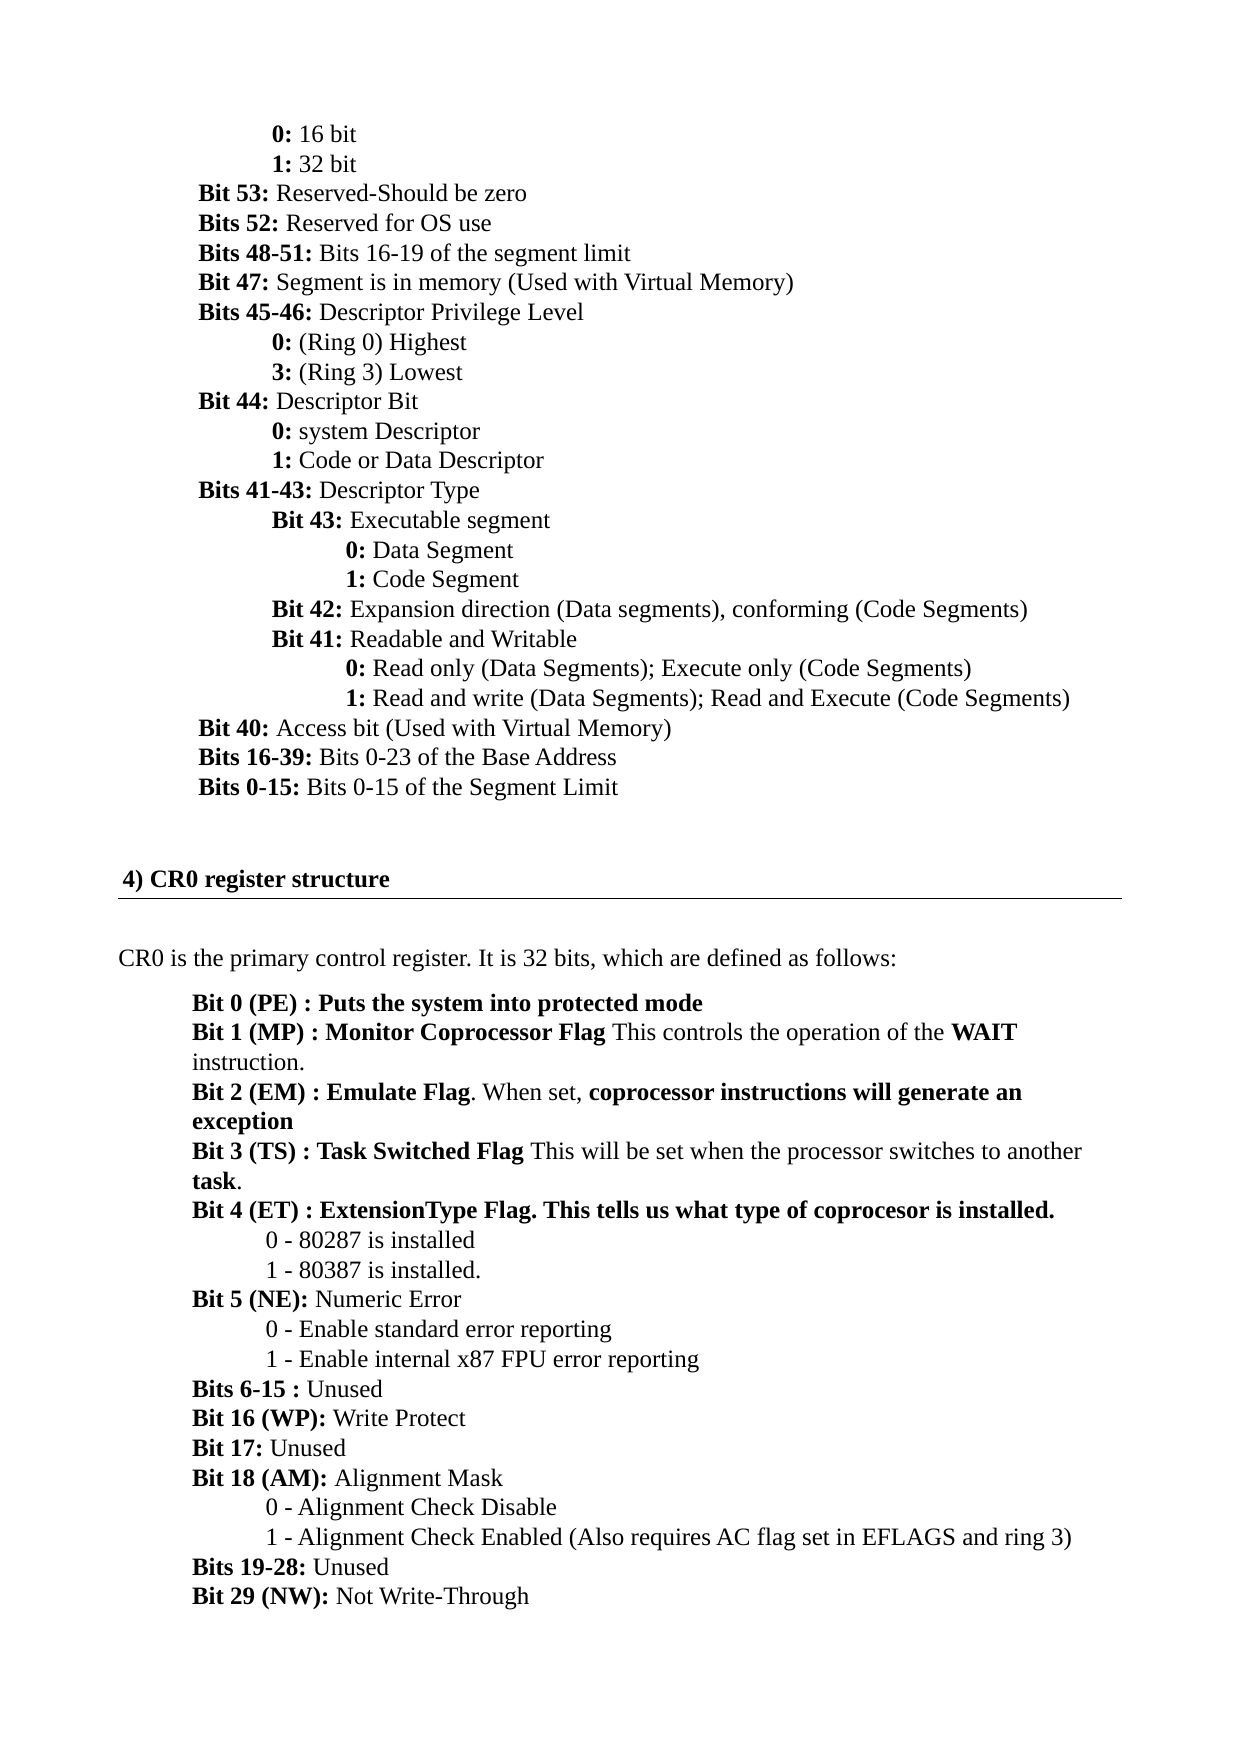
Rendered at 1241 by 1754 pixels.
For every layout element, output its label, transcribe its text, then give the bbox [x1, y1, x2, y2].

list 0: 16 bit [118, 118, 1122, 148]
list Bit 47: Segment is in memory (Used with Virtual Memory) [118, 267, 1122, 296]
list Bit 40: Access bit (Used with Virtual Memory) [118, 712, 1122, 742]
list Bit 3 (TS) : Task Switched Flag This will be set when the processor switches to another task. [118, 1135, 1122, 1194]
list Bits 41-43: Descriptor Type [118, 474, 1122, 504]
list Bit 29 (NW): Not Write-Through [118, 1581, 1122, 1610]
list 1: Code or Data Descriptor [118, 445, 1122, 474]
text 4) CR0 register structure [118, 860, 1122, 898]
list Bits 48-51: Bits 16-19 of the segment limit [118, 237, 1122, 267]
list Bit 0 (PE) : Puts the system into protected mode [118, 987, 1122, 1016]
list Bit 44: Descriptor Bit [118, 385, 1122, 415]
list Bits 19-28: Unused [118, 1551, 1122, 1581]
list Bit 41: Readable and Writable [118, 623, 1122, 652]
text CR0 is the primary control register. It is 32 bits, which are defined as follows: [118, 942, 1122, 972]
list Bit 17: Unused [118, 1432, 1122, 1462]
list 0 - 80287 is installed [118, 1224, 1122, 1254]
list 0: Read only (Data Segments); Execute only (Code Segments) [118, 652, 1122, 682]
list Bit 53: Reserved-Should be zero [118, 177, 1122, 207]
list 3: (Ring 3) Lowest [118, 356, 1122, 385]
list 0: Data Segment [118, 534, 1122, 563]
list 0 - Enable standard error reporting [118, 1313, 1122, 1343]
list 0 - Alignment Check Disable [118, 1491, 1122, 1521]
list Bit 16 (WP): Write Protect [118, 1402, 1122, 1432]
list 1: 32 bit [118, 148, 1122, 177]
list Bit 42: Expansion direction (Data segments), conforming (Code Segments) [118, 593, 1122, 623]
list Bits 16-39: Bits 0-23 of the Base Address [118, 742, 1122, 771]
list 0: system Descriptor [118, 415, 1122, 445]
list Bits 6-15 : Unused [118, 1373, 1122, 1402]
list 1 - Alignment Check Enabled (Also requires AC flag set in EFLAGS and ring 3) [118, 1521, 1122, 1551]
list Bits 0-15: Bits 0-15 of the Segment Limit [118, 771, 1122, 801]
list Bit 1 (MP) : Monitor Coprocessor Flag This controls the operation of the WAIT instruction. [118, 1016, 1122, 1076]
list Bit 43: Executable segment [118, 504, 1122, 534]
list 1: Code Segment [118, 563, 1122, 593]
list Bit 4 (ET) : ExtensionType Flag. This tells us what type of coprocesor is installed. [118, 1194, 1122, 1224]
list Bit 2 (EM) : Emulate Flag. When set, coprocessor instructions will generate an exception [118, 1076, 1122, 1135]
list 1: Read and write (Data Segments); Read and Execute (Code Segments) [118, 682, 1122, 712]
list Bits 52: Reserved for OS use [118, 207, 1122, 237]
list Bits 45-46: Descriptor Privilege Level [118, 296, 1122, 326]
list 1 - 80387 is installed. [118, 1254, 1122, 1284]
list Bit 18 (AM): Alignment Mask [118, 1462, 1122, 1491]
list 1 - Enable internal x87 FPU error reporting [118, 1343, 1122, 1373]
list Bit 5 (NE): Numeric Error [118, 1284, 1122, 1313]
list 0: (Ring 0) Highest [118, 326, 1122, 356]
